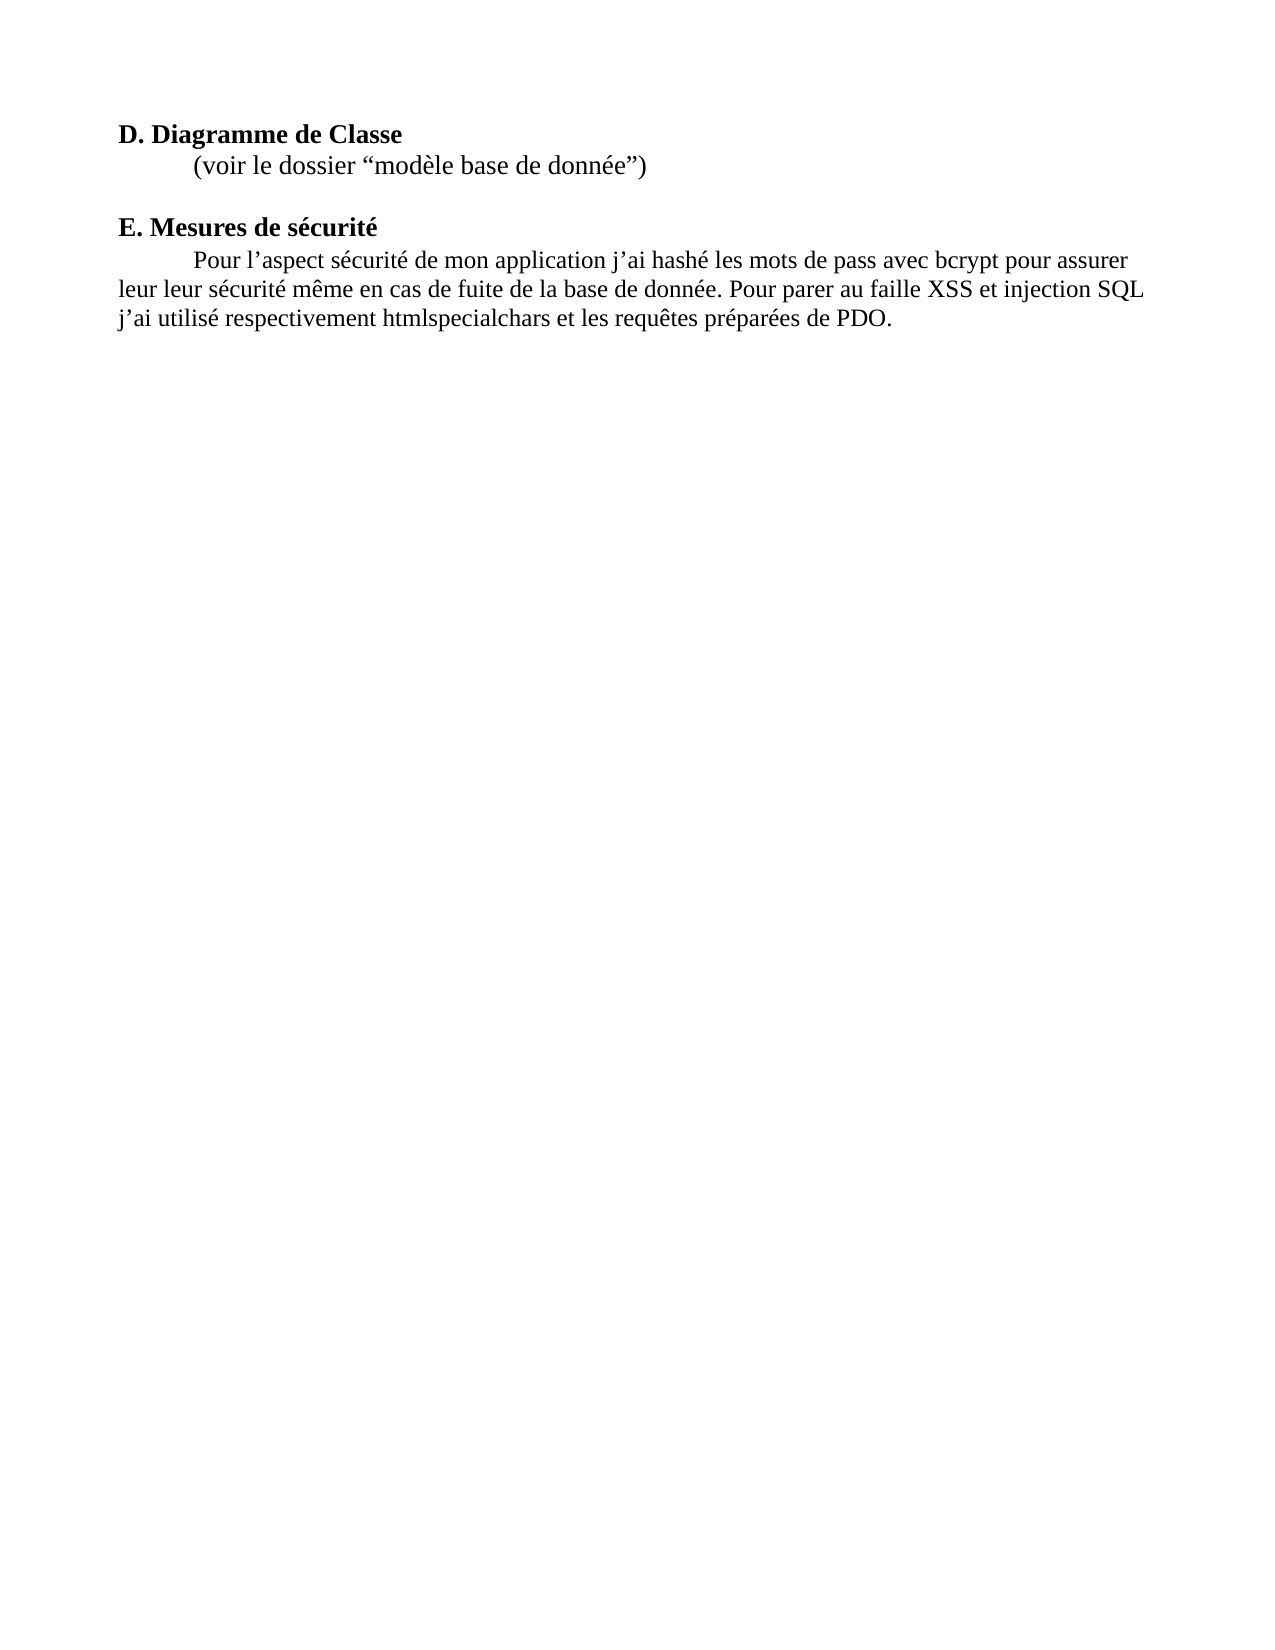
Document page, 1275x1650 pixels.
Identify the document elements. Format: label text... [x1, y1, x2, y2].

text E. Mesures de sécurité [118, 212, 1157, 243]
text leur leur sécurité même en cas de fuite de la base de donnée. Pour parer au faille XSS et injection SQL [118, 274, 1157, 303]
text Pour l’aspect sécurité de mon application j’ai hashé les mots de pass avec bcrypt pour assurer [118, 243, 1157, 274]
text D. Diagramme de Classe [118, 118, 1157, 149]
text j’ai utilisé respectivement htmlspecialchars et les requêtes préparées de PDO. [118, 303, 1157, 331]
text (voir le dossier “modèle base de donnée”) [118, 149, 1157, 180]
